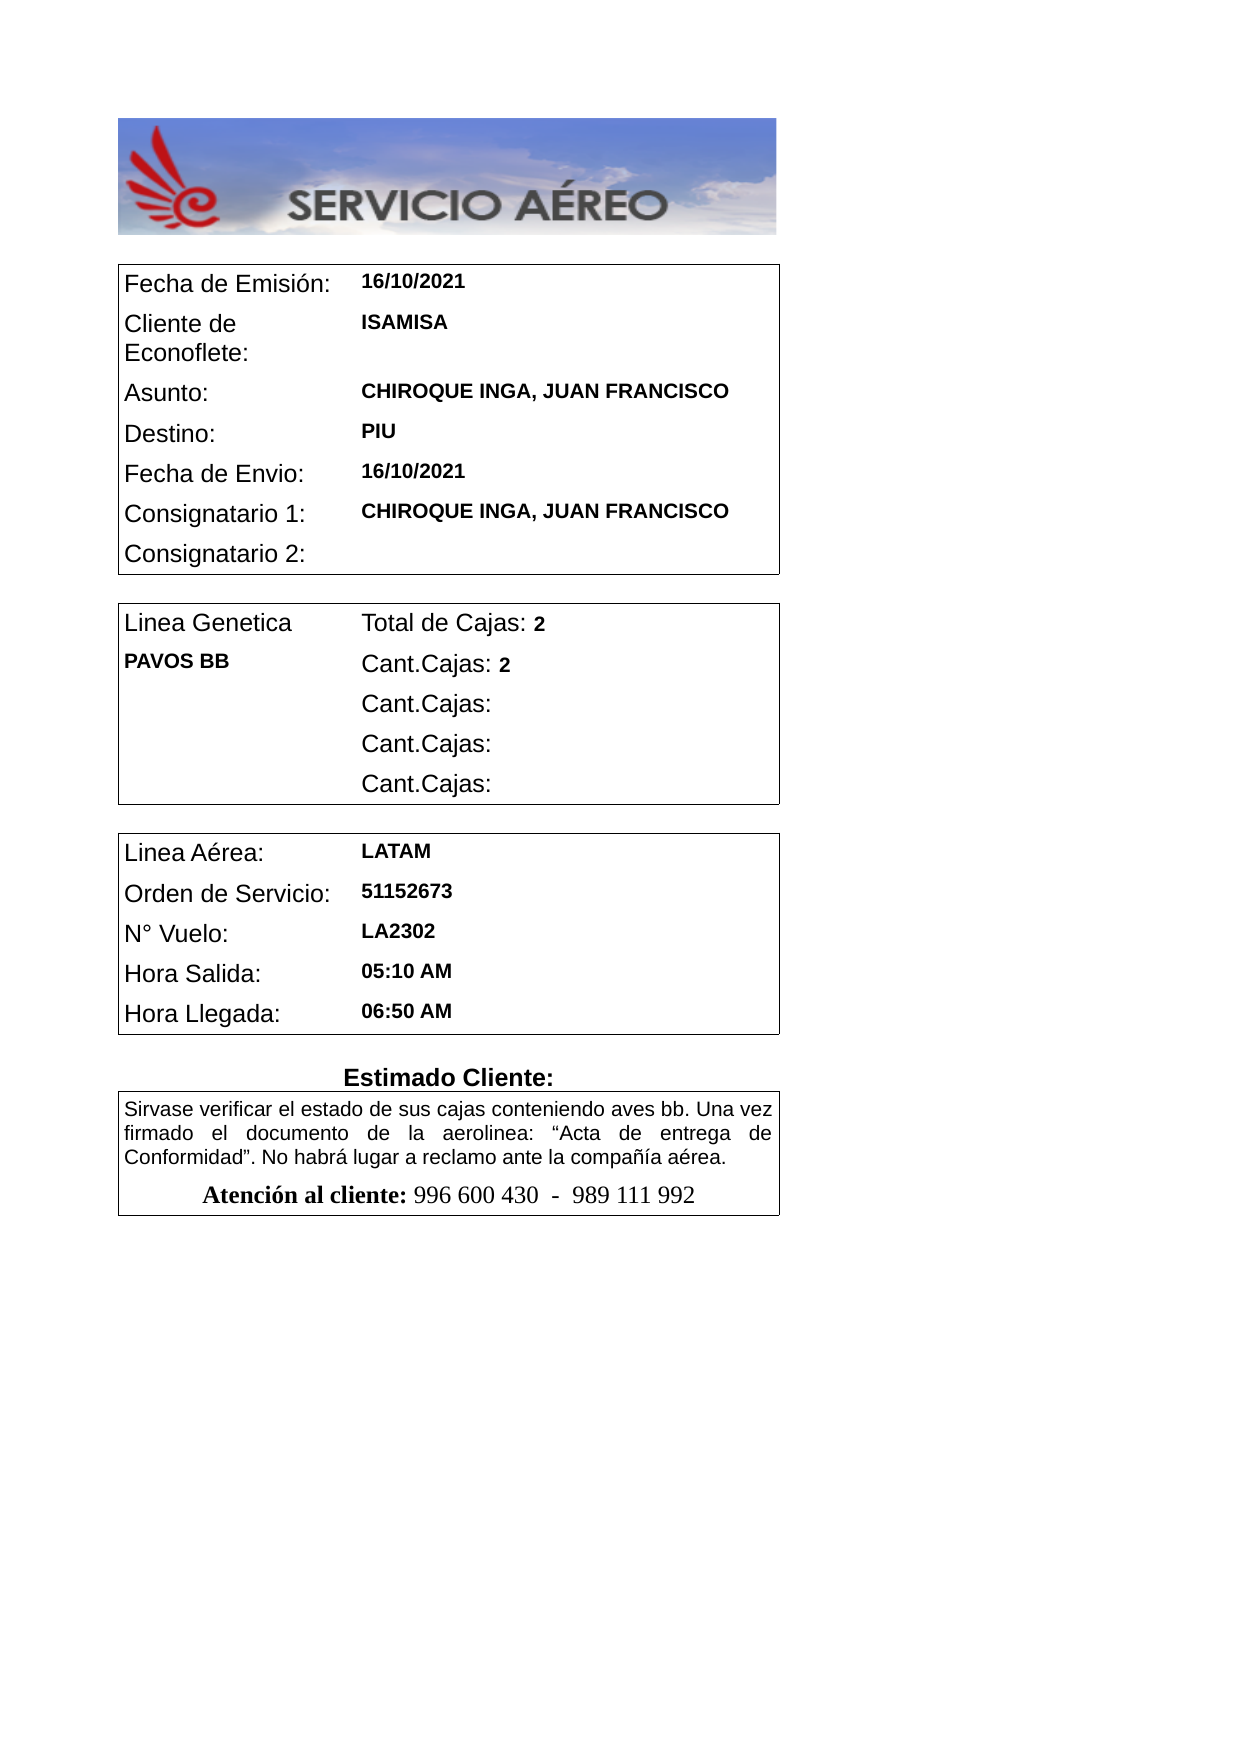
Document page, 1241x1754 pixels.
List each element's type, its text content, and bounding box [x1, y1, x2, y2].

table_cell Hora Salida: [119, 953, 356, 993]
table_cell LA2302 [356, 913, 779, 953]
table_header Fecha de Emisión: [119, 265, 356, 304]
table_cell 16/10/2021 [356, 453, 779, 493]
table_cell Orden de Servicio: [119, 873, 356, 913]
table_cell 06:50 AM [356, 994, 779, 1034]
table_cell [119, 683, 356, 723]
table_cell PAVOS BB [119, 643, 356, 683]
table_cell Fecha de Envio: [119, 453, 356, 493]
table_cell Consignatario 1: [119, 493, 356, 533]
table_cell Cliente de Econoflete: [119, 304, 356, 373]
table_cell PIU [356, 413, 779, 453]
table_header 16/10/2021 [356, 265, 779, 304]
table_cell Cant.Cajas: [356, 764, 779, 804]
table_cell CHIROQUE INGA, JUAN FRANCISCO [356, 373, 779, 413]
table_cell Estimado Cliente: [118, 1035, 779, 1091]
table_cell [119, 723, 356, 763]
table_cell Asunto: [119, 373, 356, 413]
table_cell CHIROQUE INGA, JUAN FRANCISCO [356, 493, 779, 533]
table_cell [356, 805, 779, 833]
table_cell Linea Aérea: [119, 834, 356, 873]
table_cell LATAM [356, 834, 779, 873]
table_cell N° Vuelo: [119, 913, 356, 953]
table_cell Sirvase verificar el estado de sus cajas conteniendo aves bb. Una vez firmado el documento de la aerolinea: “Acta de entrega de Conformidad”. No habrá lugar a reclamo ante la compañía aérea. [119, 1092, 779, 1175]
table_cell Cant.Cajas: [356, 683, 779, 723]
table_cell Cant.Cajas: 2 [356, 643, 779, 683]
table_cell 05:10 AM [356, 953, 779, 993]
table_cell [119, 764, 356, 804]
table_cell 51152673 [356, 873, 779, 913]
table_cell Hora Llegada: [119, 994, 356, 1034]
table_cell Linea Genetica [119, 604, 356, 643]
table_cell Destino: [119, 413, 356, 453]
table_cell [118, 575, 356, 603]
table_cell [118, 805, 356, 833]
table_cell Consignatario 2: [119, 534, 356, 574]
table_cell Atención al cliente: 996 600 430 - 989 111 992 [119, 1175, 779, 1215]
picture [118, 118, 777, 235]
table_cell [356, 575, 779, 603]
table_cell Total de Cajas: 2 [356, 604, 779, 643]
table_cell ISAMISA [356, 304, 779, 373]
table_cell Cant.Cajas: [356, 723, 779, 763]
table_cell [356, 534, 779, 574]
